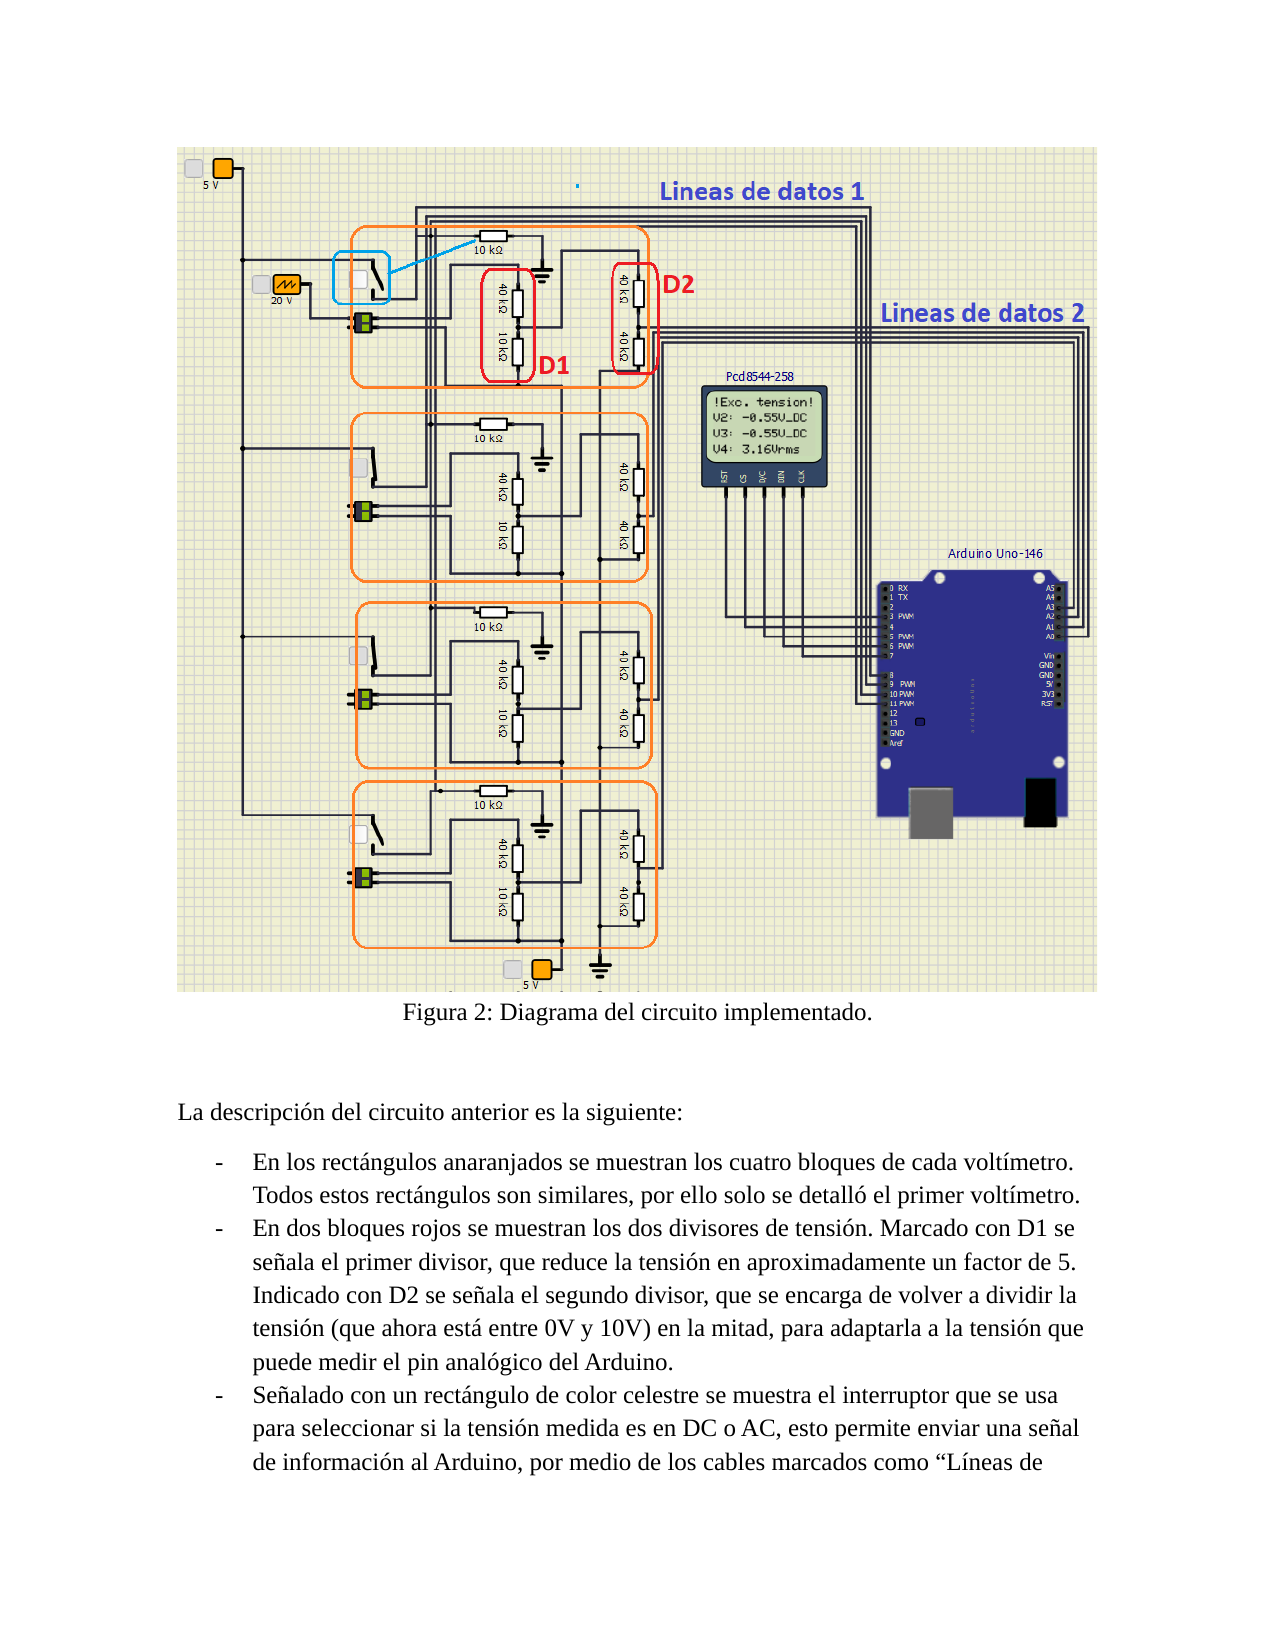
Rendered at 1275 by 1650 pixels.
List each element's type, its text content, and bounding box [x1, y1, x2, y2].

list En dos bloques rojos se muestran los dos divisores de tensión. Marcado con D1 se señala el primer divisor, que reduce la tensión en aproximadamente un factor de 5. Indicado con D2 se señala el segundo divisor, que se encarga de volver a dividir la tensión (que ahora está entre 0V y 10V) en la mitad, para adaptarla a la tensión que puede medir el pin analógico del Arduino. [215, 1213, 1098, 1375]
picture [177, 147, 1098, 992]
list Señalado con un rectángulo de color celestre se muestra el interruptor que se usa para seleccionar si la tensión medida es en DC o AC, esto permite enviar una señal de información al Arduino, por medio de los cables marcados como “Líneas de [215, 1380, 1098, 1475]
text Figura 2: Diagrama del circuito implementado. [177, 992, 1098, 1025]
text La descripción del circuito anterior es la siguiente: [177, 1097, 1098, 1125]
list En los rectángulos anaranjados se muestran los cuatro bloques de cada voltímetro. Todos estos rectángulos son similares, por ello solo se detalló el primer voltímetro. [215, 1147, 1098, 1209]
